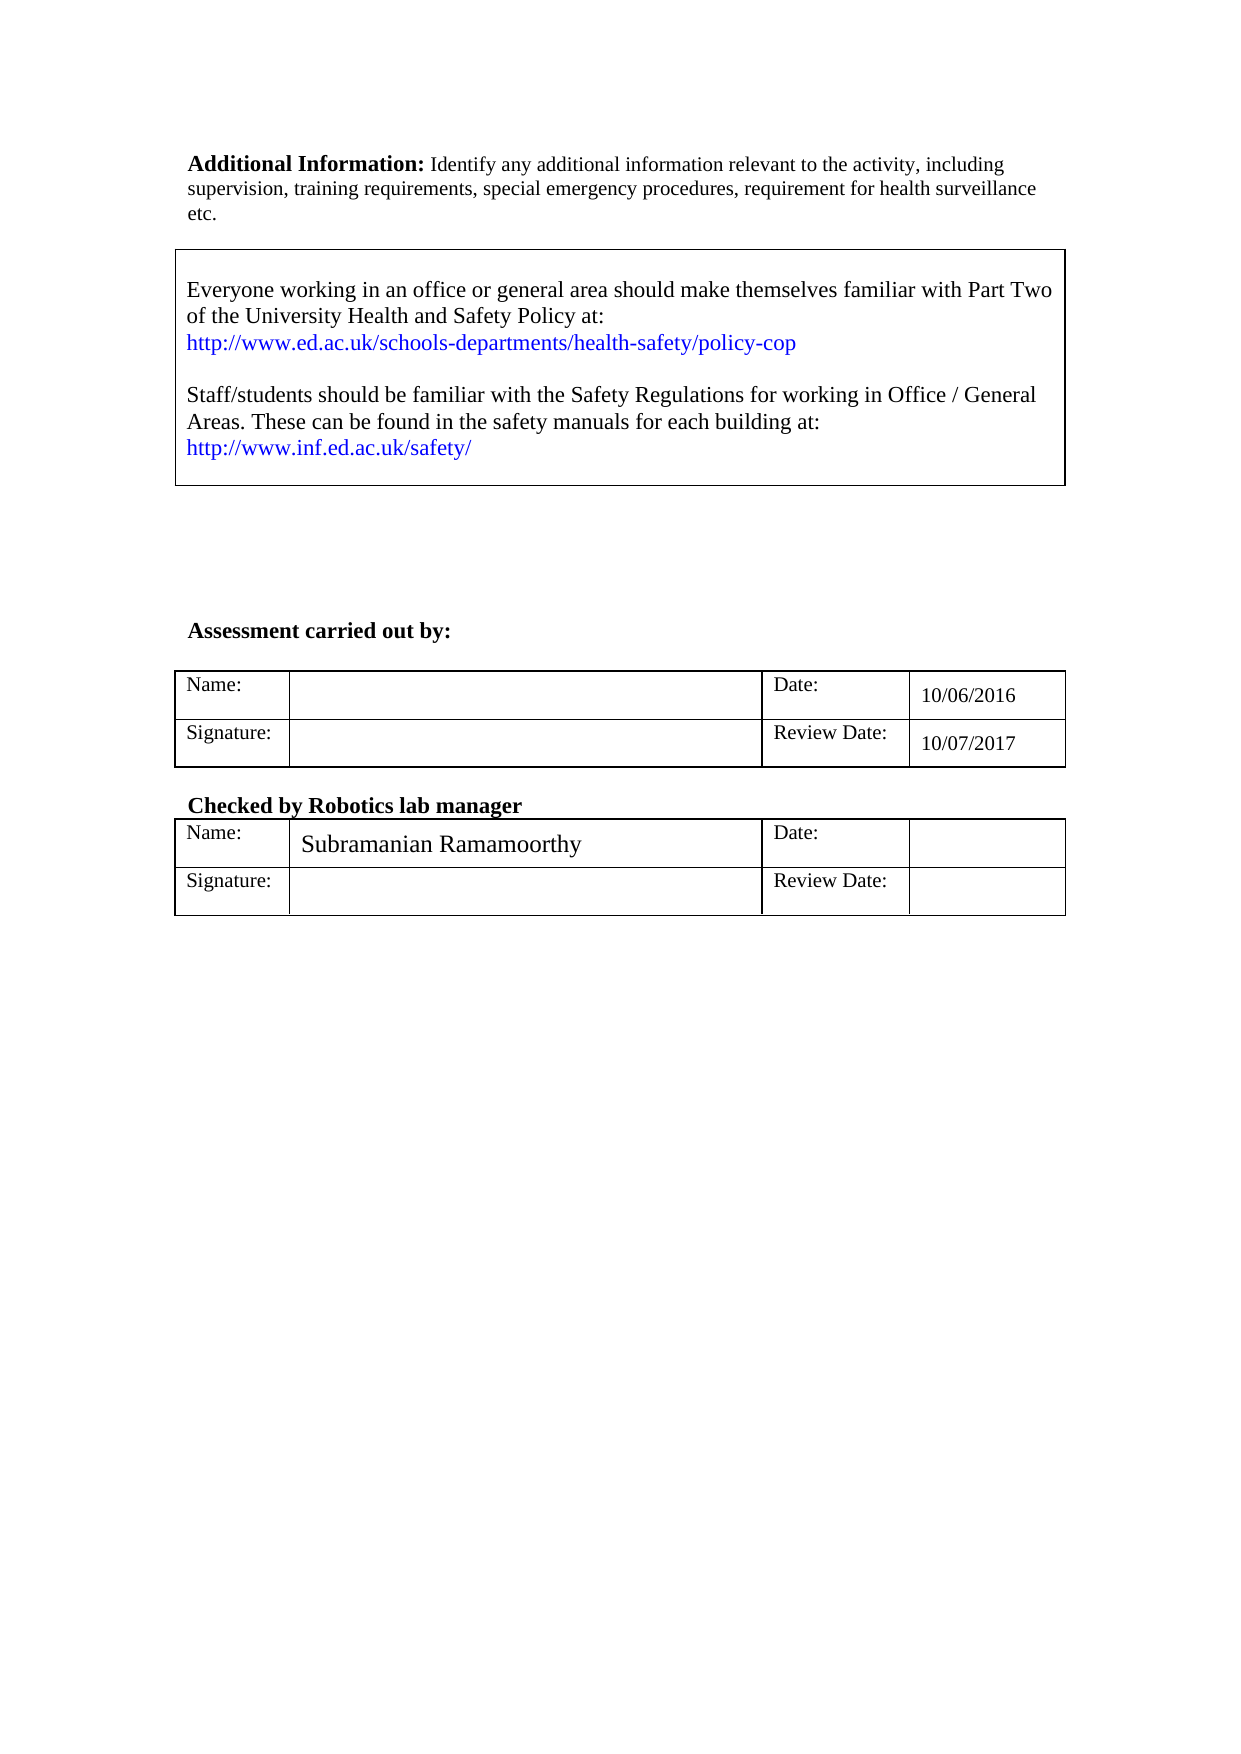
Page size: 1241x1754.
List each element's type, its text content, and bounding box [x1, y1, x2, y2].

text Checked by Robotics lab manager [187, 792, 1053, 818]
table_header Subramanian Ramamoorthy [290, 820, 761, 867]
table_cell [290, 868, 761, 914]
table_header 10/06/2016 [910, 672, 1065, 718]
table_cell Review Date: [763, 868, 909, 914]
table_cell Signature: [176, 868, 289, 914]
table_header Name: [176, 672, 289, 718]
table_cell Signature: [176, 720, 289, 766]
table_header Everyone working in an office or general area should make themselves familiar with Part Two of the University Health and Safety Policy at: http://www.ed.ac.uk/schools-departments/health-safety/policy-cop Staff/students should be familiar with the Safety Regulations for working in Office / General Areas. These can be found in the safety manuals for each building at: http://www.inf.ed.ac.uk/safety/ [176, 250, 1064, 484]
text Additional Information: Identify any additional information relevant to the activity, including supervision, training requirements, special emergency procedures, requirement for health surveillance etc. [187, 150, 1053, 224]
table_cell Review Date: [763, 720, 909, 766]
table_cell [910, 868, 1065, 914]
table_cell [290, 720, 761, 766]
table_header Name: [176, 820, 289, 867]
table_header Date: [763, 820, 909, 867]
table_header [290, 672, 761, 718]
table_cell 10/07/2017 [910, 720, 1065, 766]
table_header [910, 820, 1065, 867]
text Assessment carried out by: [187, 617, 1053, 644]
table_header Date: [763, 672, 909, 718]
